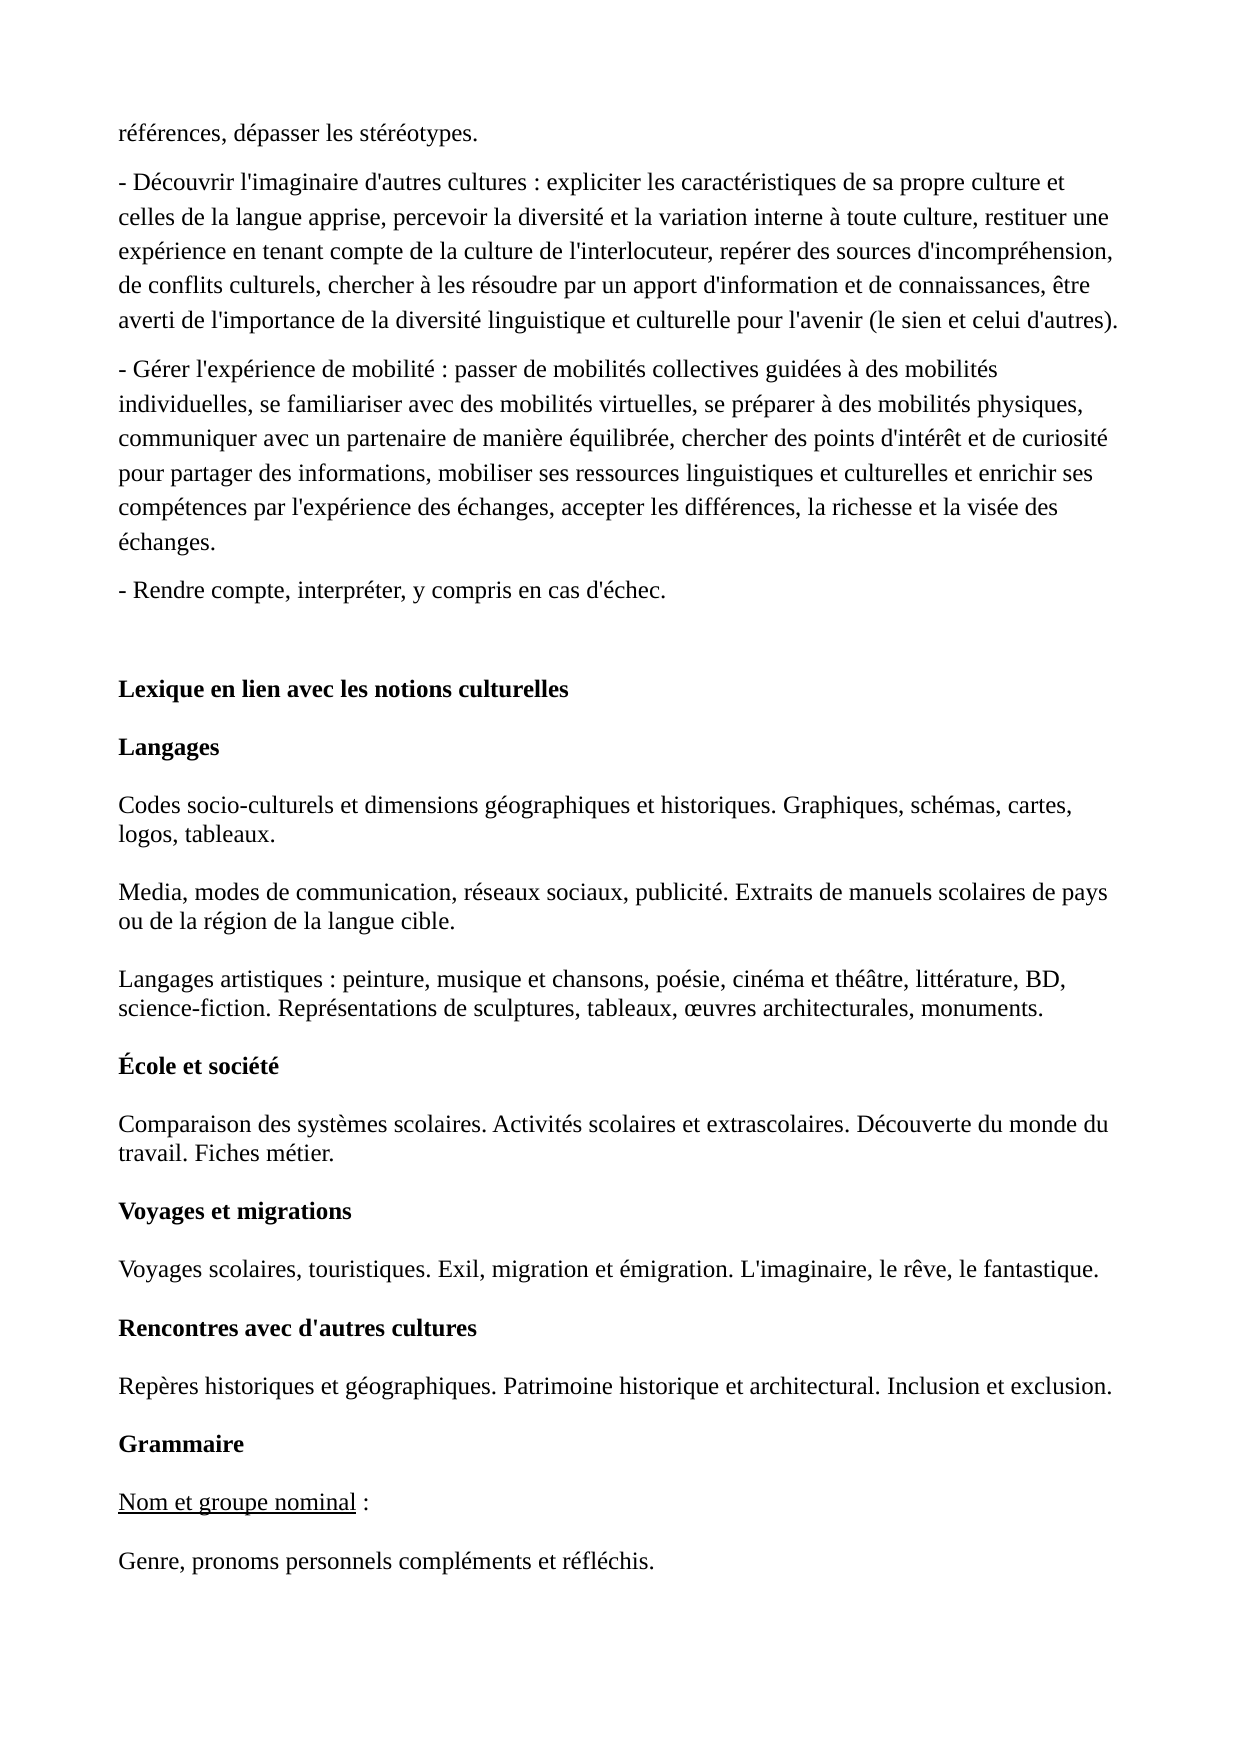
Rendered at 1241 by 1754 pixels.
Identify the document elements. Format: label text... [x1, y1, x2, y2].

table_header Lexique en lien avec les notions culturelles Langages Codes socio-culturels et dimensions géographiques et historiques. Graphiques, schémas, cartes, logos, tableaux. Media, modes de communication, réseaux sociaux, publicité. Extraits de manuels scolaires de pays ou de la région de la langue cible. Langages artistiques : peinture, musique et chansons, poésie, cinéma et théâtre, littérature, BD, science-fiction. Représentations de sculptures, tableaux, œuvres architecturales, monuments. École et société Comparaison des systèmes scolaires. Activités scolaires et extrascolaires. Découverte du monde du travail. Fiches métier. Voyages et migrations Voyages scolaires, touristiques. Exil, migration et émigration. L'imaginaire, le rêve, le fantastique. Rencontres avec d'autres cultures Repères historiques et géographiques. Patrimoine historique et architectural. Inclusion et exclusion. [118, 674, 1122, 1429]
text - Rendre compte, interpréter, y compris en cas d'échec. [118, 576, 1122, 604]
text références, dépasser les stéréotypes. [118, 118, 1122, 147]
text - Gérer l'expérience de mobilité : passer de mobilités collectives guidées à des mobilités individuelles, se familiariser avec des mobilités virtuelles, se préparer à des mobilités physiques, communiquer avec un partenaire de manière équilibrée, chercher des points d'intérêt et de curiosité pour partager des informations, mobiliser ses ressources linguistiques et culturelles et enrichir ses compétences par l'expérience des échanges, accepter les différences, la richesse et la visée des échanges. [118, 354, 1122, 555]
table_cell Grammaire Nom et groupe nominal : Genre, pronoms personnels compléments et réfléchis. [118, 1429, 1122, 1604]
text - Découvrir l'imaginaire d'autres cultures : expliciter les caractéristiques de sa propre culture et celles de la langue apprise, percevoir la diversité et la variation interne à toute culture, restituer une expérience en tenant compte de la culture de l'interlocuteur, repérer des sources d'incompréhension, de conflits culturels, chercher à les résoudre par un apport d'information et de connaissances, être averti de l'importance de la diversité linguistique et culturelle pour l'avenir (le sien et celui d'autres). [118, 167, 1122, 334]
